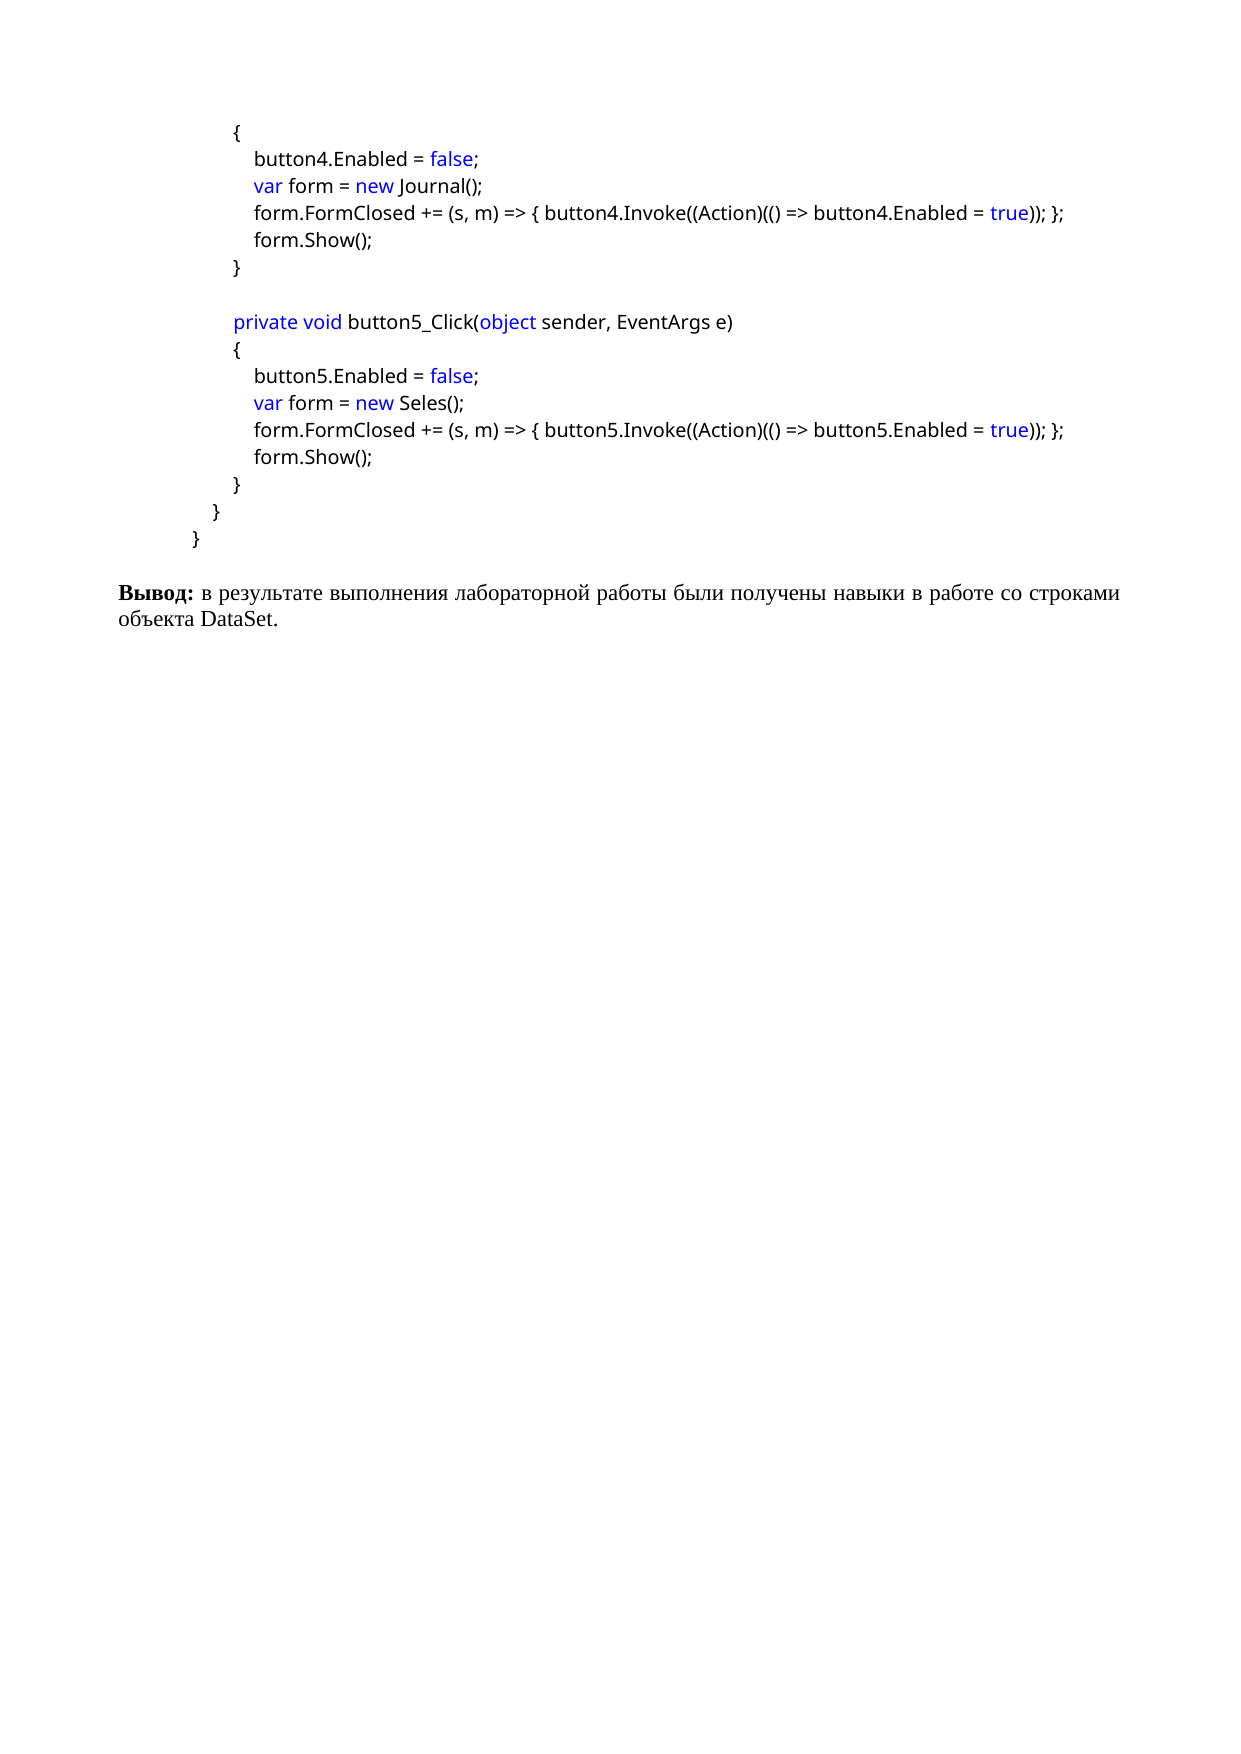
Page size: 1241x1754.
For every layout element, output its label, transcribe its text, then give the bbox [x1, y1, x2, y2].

text form.FormClosed += (s, m) => { button5.Invoke((Action)(() => button5.Enabled = true)); }; [118, 416, 1122, 443]
text } [118, 524, 1122, 551]
text form.FormClosed += (s, m) => { button4.Invoke((Action)(() => button4.Enabled = true)); }; [118, 199, 1122, 226]
text button4.Enabled = false; [118, 145, 1122, 172]
text } [118, 470, 1122, 497]
text form.Show(); [118, 226, 1122, 253]
text var form = new Journal(); [118, 172, 1122, 199]
text { [118, 335, 1122, 362]
text } [118, 253, 1122, 280]
text var form = new Seles(); [118, 389, 1122, 416]
text } [118, 497, 1122, 524]
text form.Show(); [118, 443, 1122, 470]
text { [118, 118, 1122, 145]
text button5.Enabled = false; [118, 362, 1122, 389]
text Вывод: в результате выполнения лабораторной работы были получены навыки в работе со строками объекта DataSet. [118, 579, 1122, 632]
text private void button5_Click(object sender, EventArgs e) [118, 308, 1122, 335]
